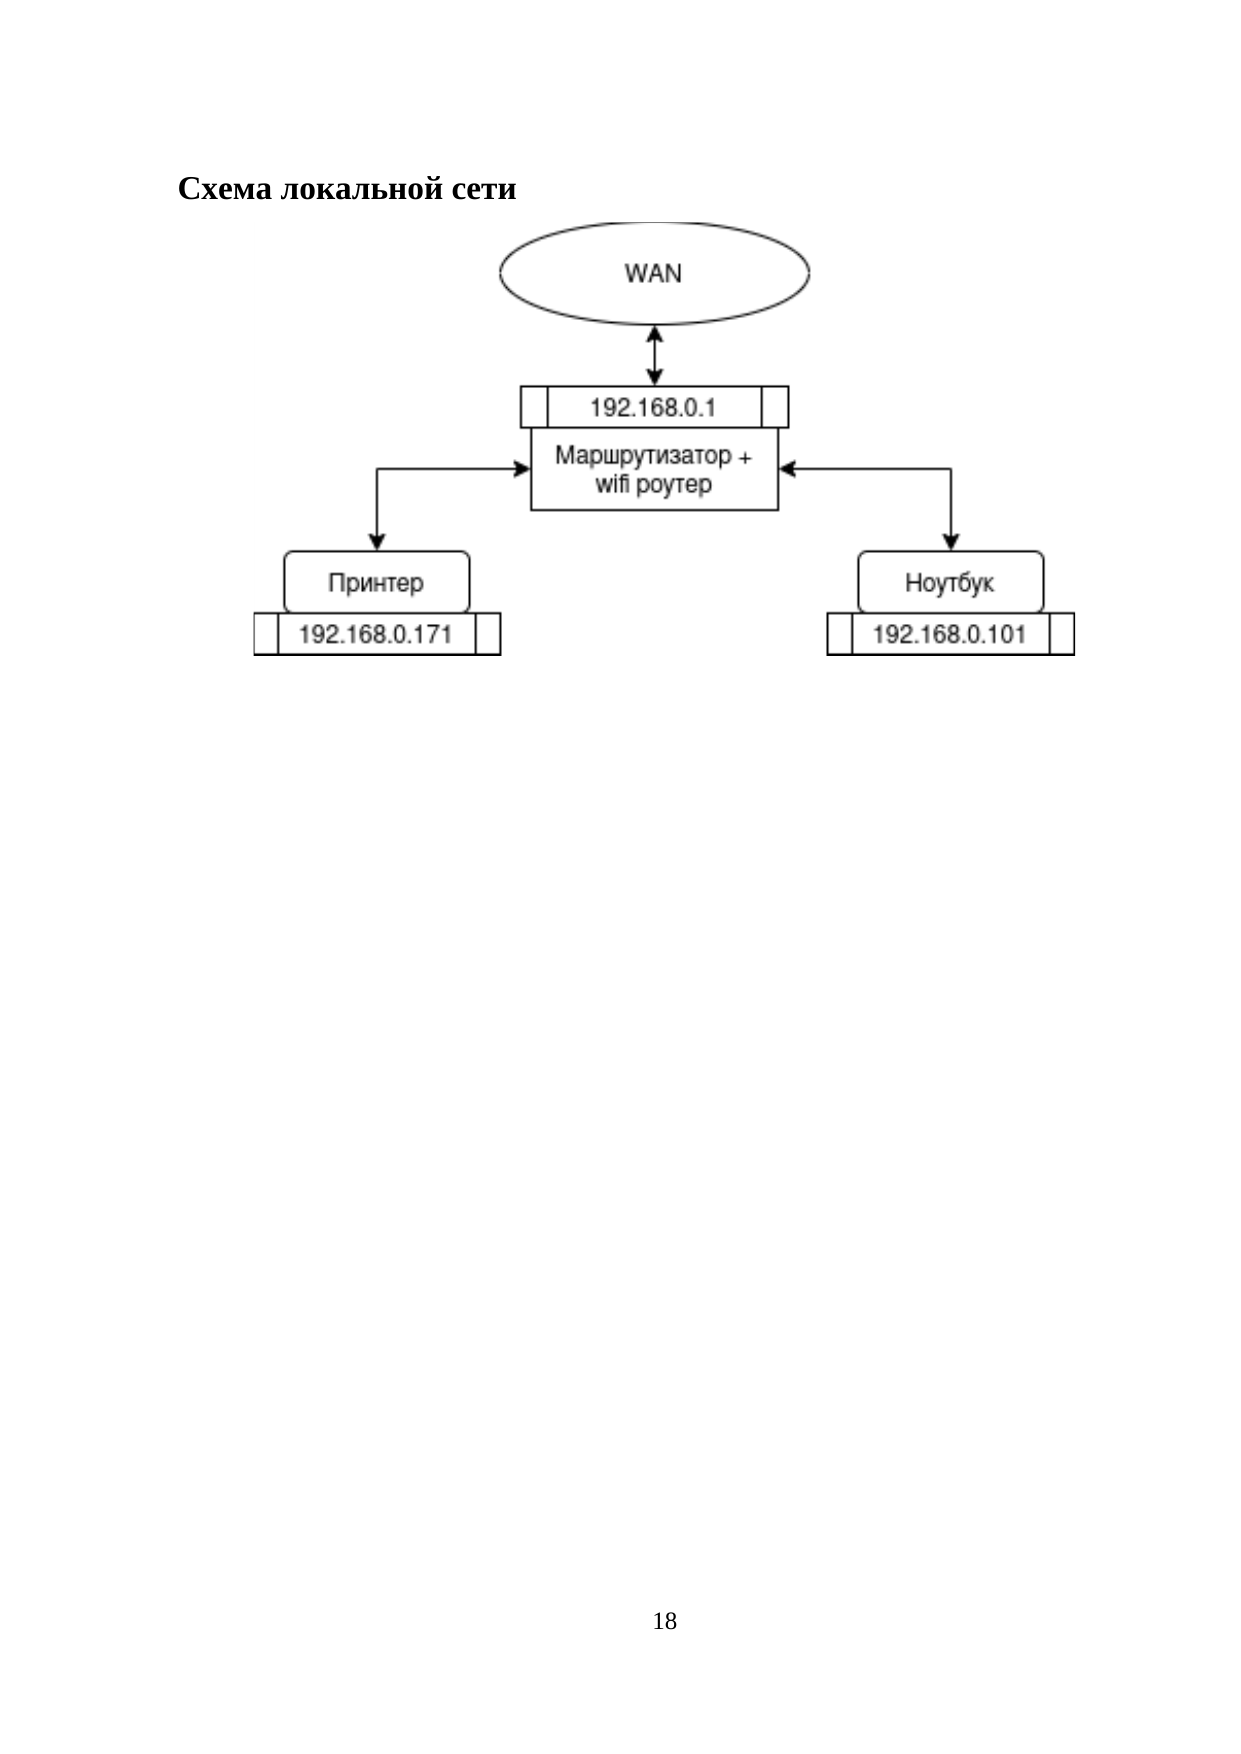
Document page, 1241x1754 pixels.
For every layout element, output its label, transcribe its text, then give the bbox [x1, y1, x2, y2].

picture [253, 222, 1076, 656]
subtitle Схема локальной сети [177, 168, 1152, 206]
